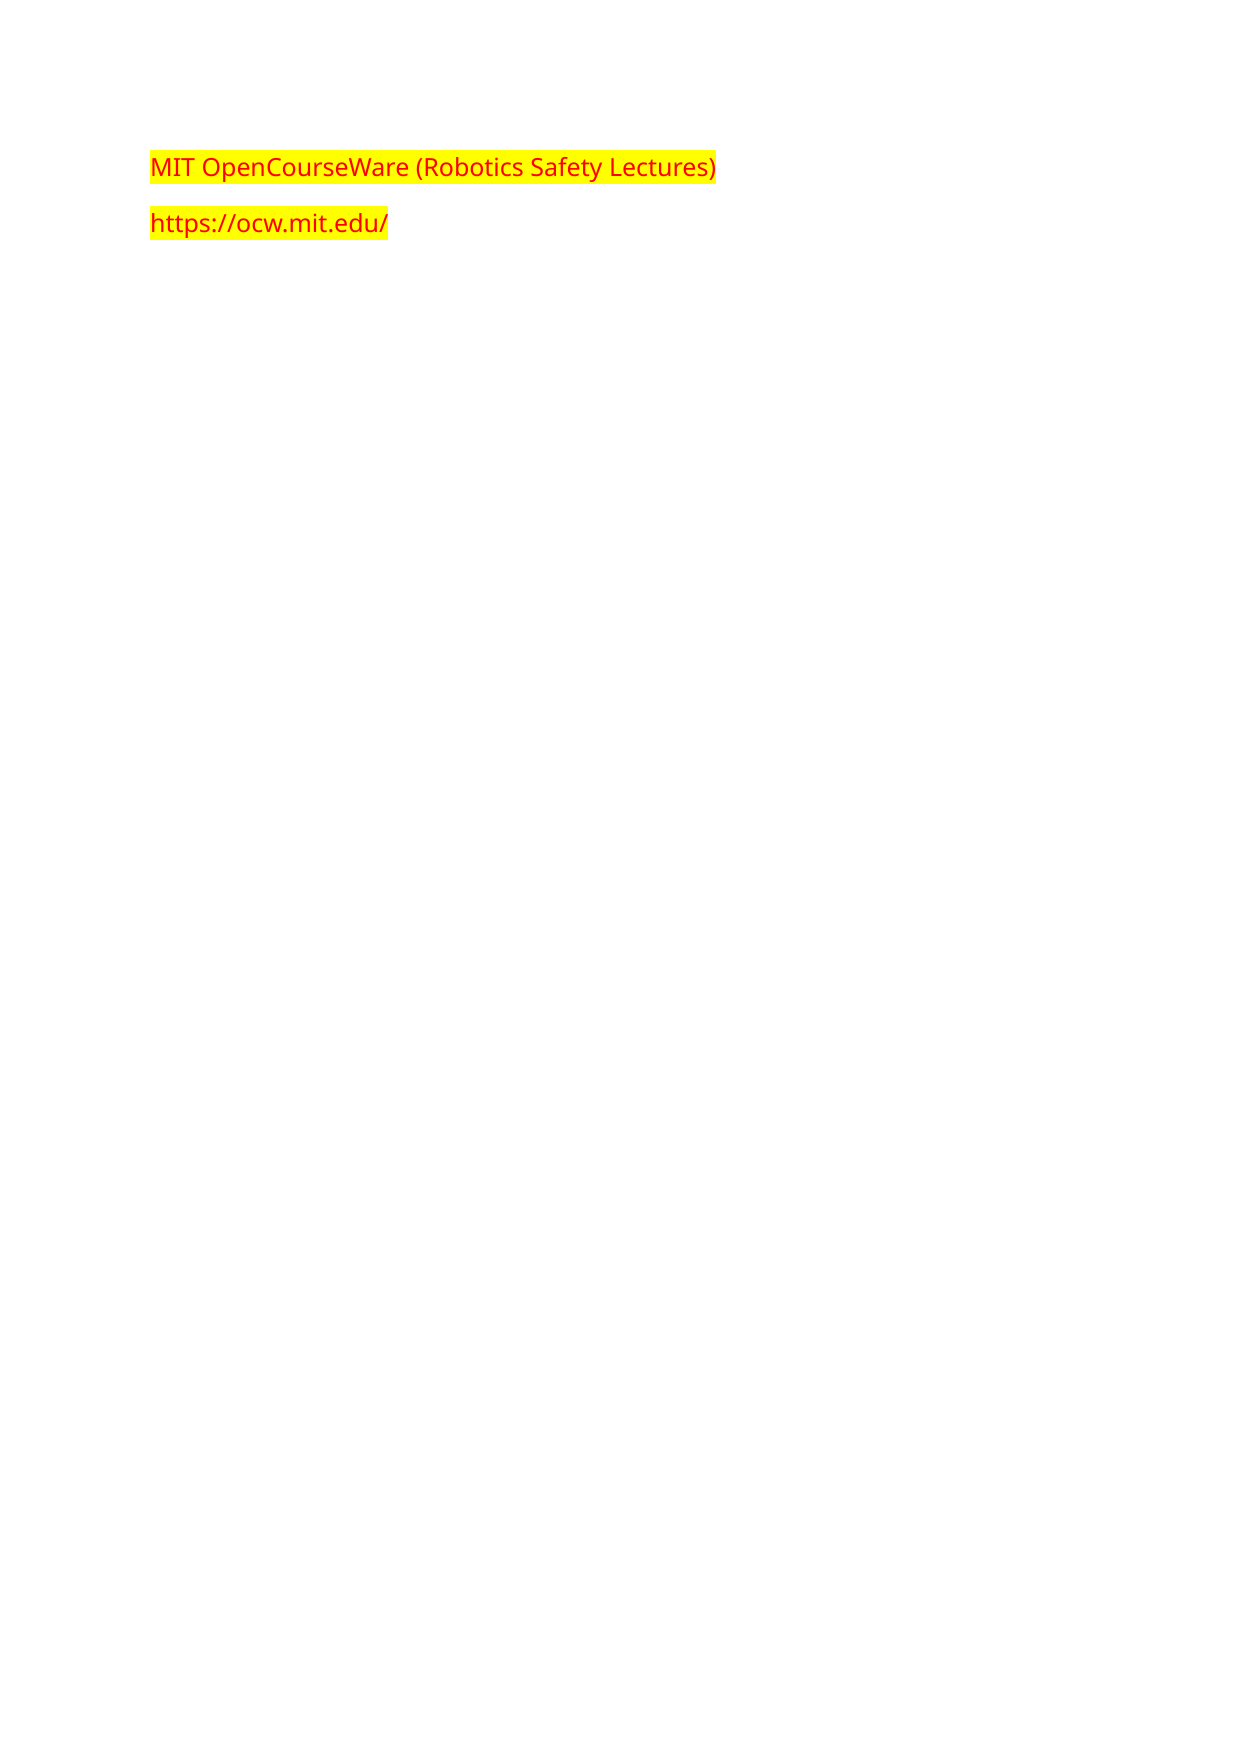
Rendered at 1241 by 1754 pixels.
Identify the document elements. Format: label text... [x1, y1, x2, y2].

text MIT OpenCourseWare (Robotics Safety Lectures) [150, 150, 1090, 184]
text https://ocw.mit.edu/ [150, 206, 1090, 240]
